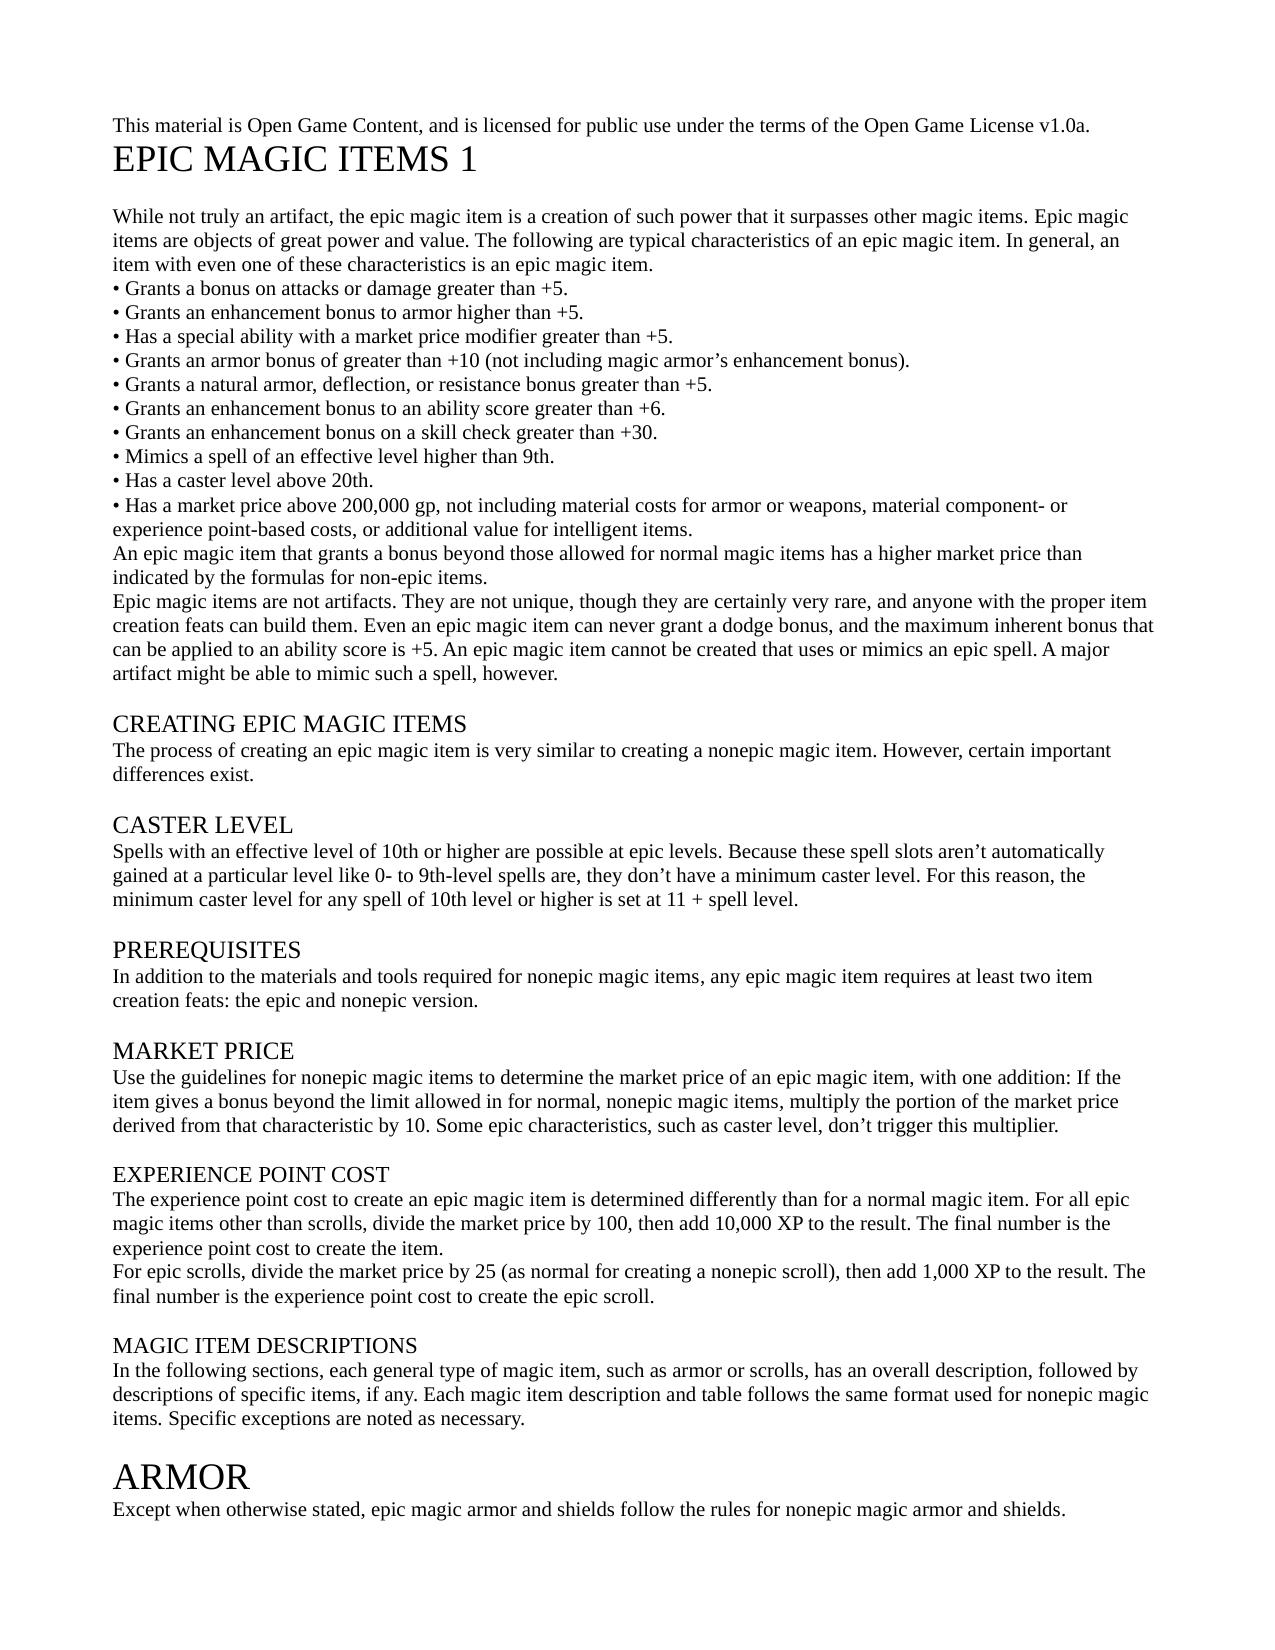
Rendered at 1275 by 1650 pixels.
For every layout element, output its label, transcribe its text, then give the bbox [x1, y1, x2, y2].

text While not truly an artifact, the epic magic item is a creation of such power that it surpasses other magic items. Epic magic items are objects of great power and value. The following are typical characteristics of an epic magic item. In general, an item with even one of these characteristics is an epic magic item. [112, 204, 1162, 276]
text This material is Open Game Content, and is licensed for public use under the terms of the Open Game License v1.0a. [112, 112, 1162, 137]
subtitle CREATING EPIC MAGIC ITEMS [112, 709, 1162, 738]
subtitle EPIC MAGIC ITEMS 1 [112, 137, 1162, 180]
text • Grants an enhancement bonus to armor higher than +5. [112, 300, 1162, 324]
text • Grants an armor bonus of greater than +10 (not including magic armor’s enhancement bonus). [112, 348, 1162, 372]
subtitle CASTER LEVEL [112, 810, 1162, 839]
text • Mimics a spell of an effective level higher than 9th. [112, 444, 1162, 468]
text • Has a market price above 200,000 gp, not including material costs for armor or weapons, material component- or experience point-based costs, or additional value for intelligent items. [112, 492, 1162, 541]
text • Grants an enhancement bonus on a skill check greater than +30. [112, 420, 1162, 444]
text In the following sections, each general type of magic item, such as armor or scrolls, has an overall description, followed by descriptions of specific items, if any. Each magic item description and table follows the same format used for nonepic magic items. Specific exceptions are noted as necessary. [112, 1358, 1162, 1430]
text Except when otherwise stated, epic magic armor and shields follow the rules for nonepic magic armor and shields. [112, 1497, 1162, 1521]
text An epic magic item that grants a bonus beyond those allowed for normal magic items has a higher market price than indicated by the formulas for non-epic items. [112, 541, 1162, 589]
text • Grants an enhancement bonus to an ability score greater than +6. [112, 396, 1162, 420]
text Spells with an effective level of 10th or higher are possible at epic levels. Because these spell slots aren’t automatically gained at a particular level like 0- to 9th-level spells are, they don’t have a minimum caster level. For this reason, the minimum caster level for any spell of 10th level or higher is set at 11 + spell level. [112, 839, 1162, 911]
text • Has a special ability with a market price modifier greater than +5. [112, 324, 1162, 348]
subtitle MAGIC ITEM DESCRIPTIONS [112, 1332, 1162, 1358]
text Epic magic items are not artifacts. They are not unique, though they are certainly very rare, and anyone with the proper item creation feats can build them. Even an epic magic item can never grant a dodge bonus, and the maximum inherent bonus that can be applied to an ability score is +5. An epic magic item cannot be created that uses or mimics an epic spell. A major artifact might be able to mimic such a spell, however. [112, 589, 1162, 685]
subtitle EXPERIENCE POINT COST [112, 1161, 1162, 1187]
text The experience point cost to create an epic magic item is determined differently than for a normal magic item. For all epic magic items other than scrolls, divide the market price by 100, then add 10,000 XP to the result. The final number is the experience point cost to create the item. [112, 1187, 1162, 1259]
text • Has a caster level above 20th. [112, 468, 1162, 492]
subtitle MARKET PRICE [112, 1036, 1162, 1065]
text • Grants a natural armor, deflection, or resistance bonus greater than +5. [112, 372, 1162, 396]
text The process of creating an epic magic item is very similar to creating a nonepic magic item. However, certain important differences exist. [112, 738, 1162, 786]
subtitle ARMOR [112, 1454, 1162, 1497]
text For epic scrolls, divide the market price by 25 (as normal for creating a nonepic scroll), then add 1,000 XP to the result. The final number is the experience point cost to create the epic scroll. [112, 1259, 1162, 1308]
text In addition to the materials and tools required for nonepic magic items, any epic magic item requires at least two item creation feats: the epic and nonepic version. [112, 964, 1162, 1012]
text • Grants a bonus on attacks or damage greater than +5. [112, 276, 1162, 300]
subtitle PREREQUISITES [112, 935, 1162, 964]
text Use the guidelines for nonepic magic items to determine the market price of an epic magic item, with one addition: If the item gives a bonus beyond the limit allowed in for normal, nonepic magic items, multiply the portion of the market price derived from that characteristic by 10. Some epic characteristics, such as caster level, don’t trigger this multiplier. [112, 1065, 1162, 1137]
